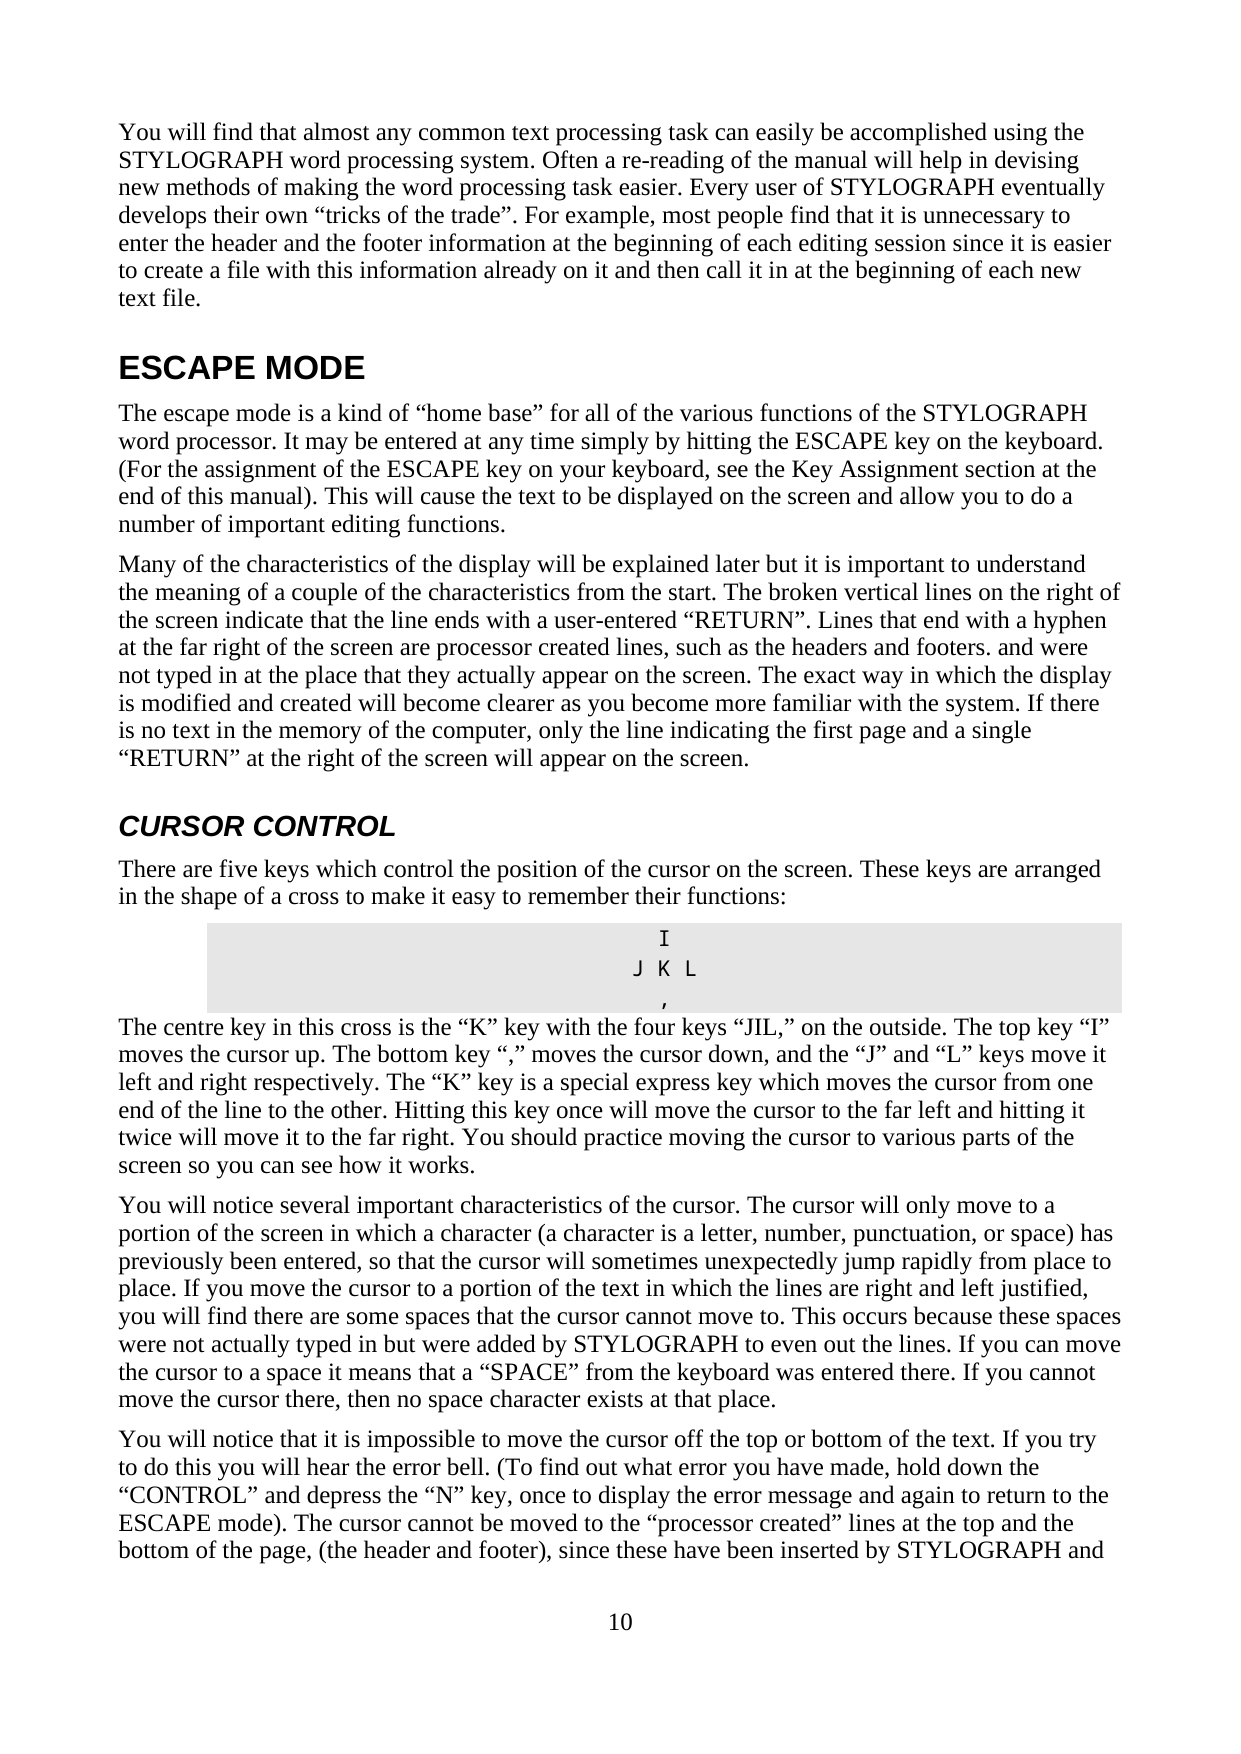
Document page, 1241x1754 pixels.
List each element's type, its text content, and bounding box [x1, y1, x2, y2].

text The escape mode is a kind of “home base” for all of the various functions of the STYLOGRAPH word processor. It may be entered at any time simply by hitting the ESCAPE key on the keyboard. (For the assignment of the ESCAPE key on your keyboard, see the Key Assignment section at the end of this manual). This will cause the text to be displayed on the screen and allow you to do a number of important editing functions. [118, 399, 1122, 538]
text , [207, 983, 1122, 1013]
text Many of the characteristics of the display will be explained later but it is important to understand the meaning of a couple of the characteristics from the start. The broken vertical lines on the right of the screen indicate that the line ends with a user-entered “RETURN”. Lines that end with a hyphen at the far right of the screen are processor created lines, such as the headers and footers. and were not typed in at the place that they actually appear on the screen. The exact way in which the display is modified and created will become clearer as you become more familiar with the system. If there is no text in the memory of the computer, only the line indicating the first page and a single “RETURN” at the right of the screen will appear on the screen. [118, 550, 1122, 772]
text There are five keys which control the position of the cursor on the screen. These keys are arranged in the shape of a cross to make it easy to remember their functions: [118, 855, 1122, 910]
text I [207, 923, 1122, 953]
text J K L [207, 953, 1122, 983]
text You will notice that it is impossible to move the cursor off the top or bottom of the text. If you try to do this you will hear the error bell. (To find out what error you have made, hold down the “CONTROL” and depress the “N” key, once to display the error message and again to return to the ESCAPE mode). The cursor cannot be moved to the “processor created” lines at the top and the bottom of the page, (the header and footer), since these have been inserted by STYLOGRAPH and [118, 1426, 1122, 1564]
text You will find that almost any common text processing task can easily be accomplished using the STYLOGRAPH word processing system. Often a re-reading of the manual will help in devising new methods of making the word processing task easier. Every user of STYLOGRAPH eventually develops their own “tricks of the trade”. For example, most people find that it is unnecessary to enter the header and the footer information at the beginning of each editing session since it is easier to create a file with this information already on it and then call it in at the beginning of each new text file. [118, 118, 1122, 312]
text The centre key in this cross is the “K” key with the four keys “JIL,” on the outside. The top key “I” moves the cursor up. The bottom key “,” moves the cursor down, and the “J” and “L” keys move it left and right respectively. The “K” key is a special express key which moves the cursor from one end of the line to the other. Hitting this key once will move the cursor to the far left and hitting it twice will move it to the far right. You should practice moving the cursor to various parts of the screen so you can see how it works. [118, 1013, 1122, 1179]
subtitle ESCAPE MODE [118, 349, 1122, 387]
text You will notice several important characteristics of the cursor. The cursor will only move to a portion of the screen in which a character (a character is a letter, number, punctuation, or space) has previously been entered, so that the cursor will sometimes unexpectedly jump rapidly from place to place. If you move the cursor to a portion of the text in which the lines are right and left justified, you will find there are some spaces that the cursor cannot move to. This occurs because these spaces were not actually typed in but were added by STYLOGRAPH to even out the lines. If you can move the cursor to a space it means that a “SPACE” from the keyboard was entered there. If you cannot move the cursor there, then no space character exists at that place. [118, 1191, 1122, 1413]
subtitle CURSOR CONTROL [118, 809, 1122, 842]
